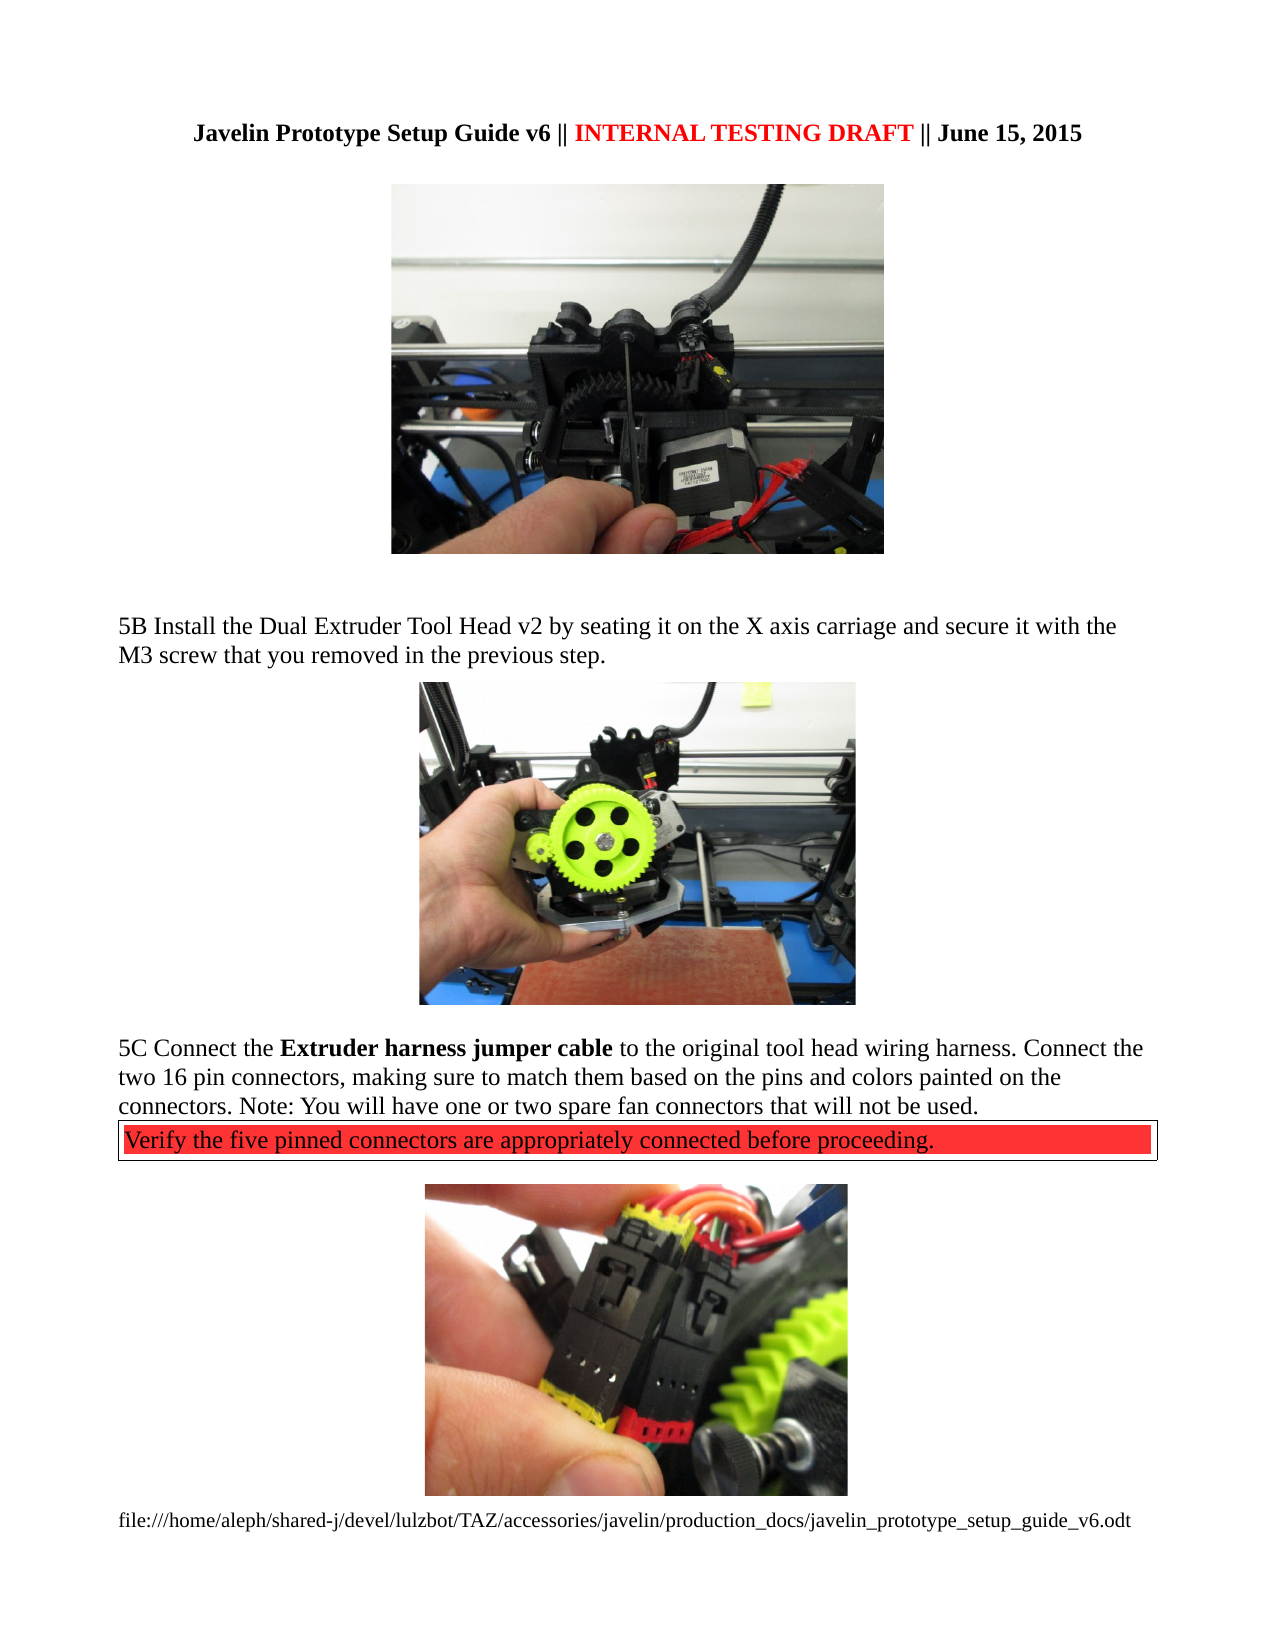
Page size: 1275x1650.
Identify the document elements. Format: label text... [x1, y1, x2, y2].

table_header Verify the five pinned connectors are appropriately connected before proceeding. [119, 1121, 1157, 1160]
text 5B Install the Dual Extruder Tool Head v2 by seating it on the X axis carriage and secure it with the M3 screw that you removed in the previous step. [118, 611, 1157, 668]
picture [391, 184, 884, 554]
picture [424, 1184, 848, 1496]
picture [419, 682, 856, 1005]
text 5C Connect the Extruder harness jumper cable to the original tool head wiring harness. Connect the two 16 pin connectors, making sure to match them based on the pins and colors painted on the connectors. Note: You will have one or two spare fan connectors that will not be used. [118, 1033, 1157, 1119]
